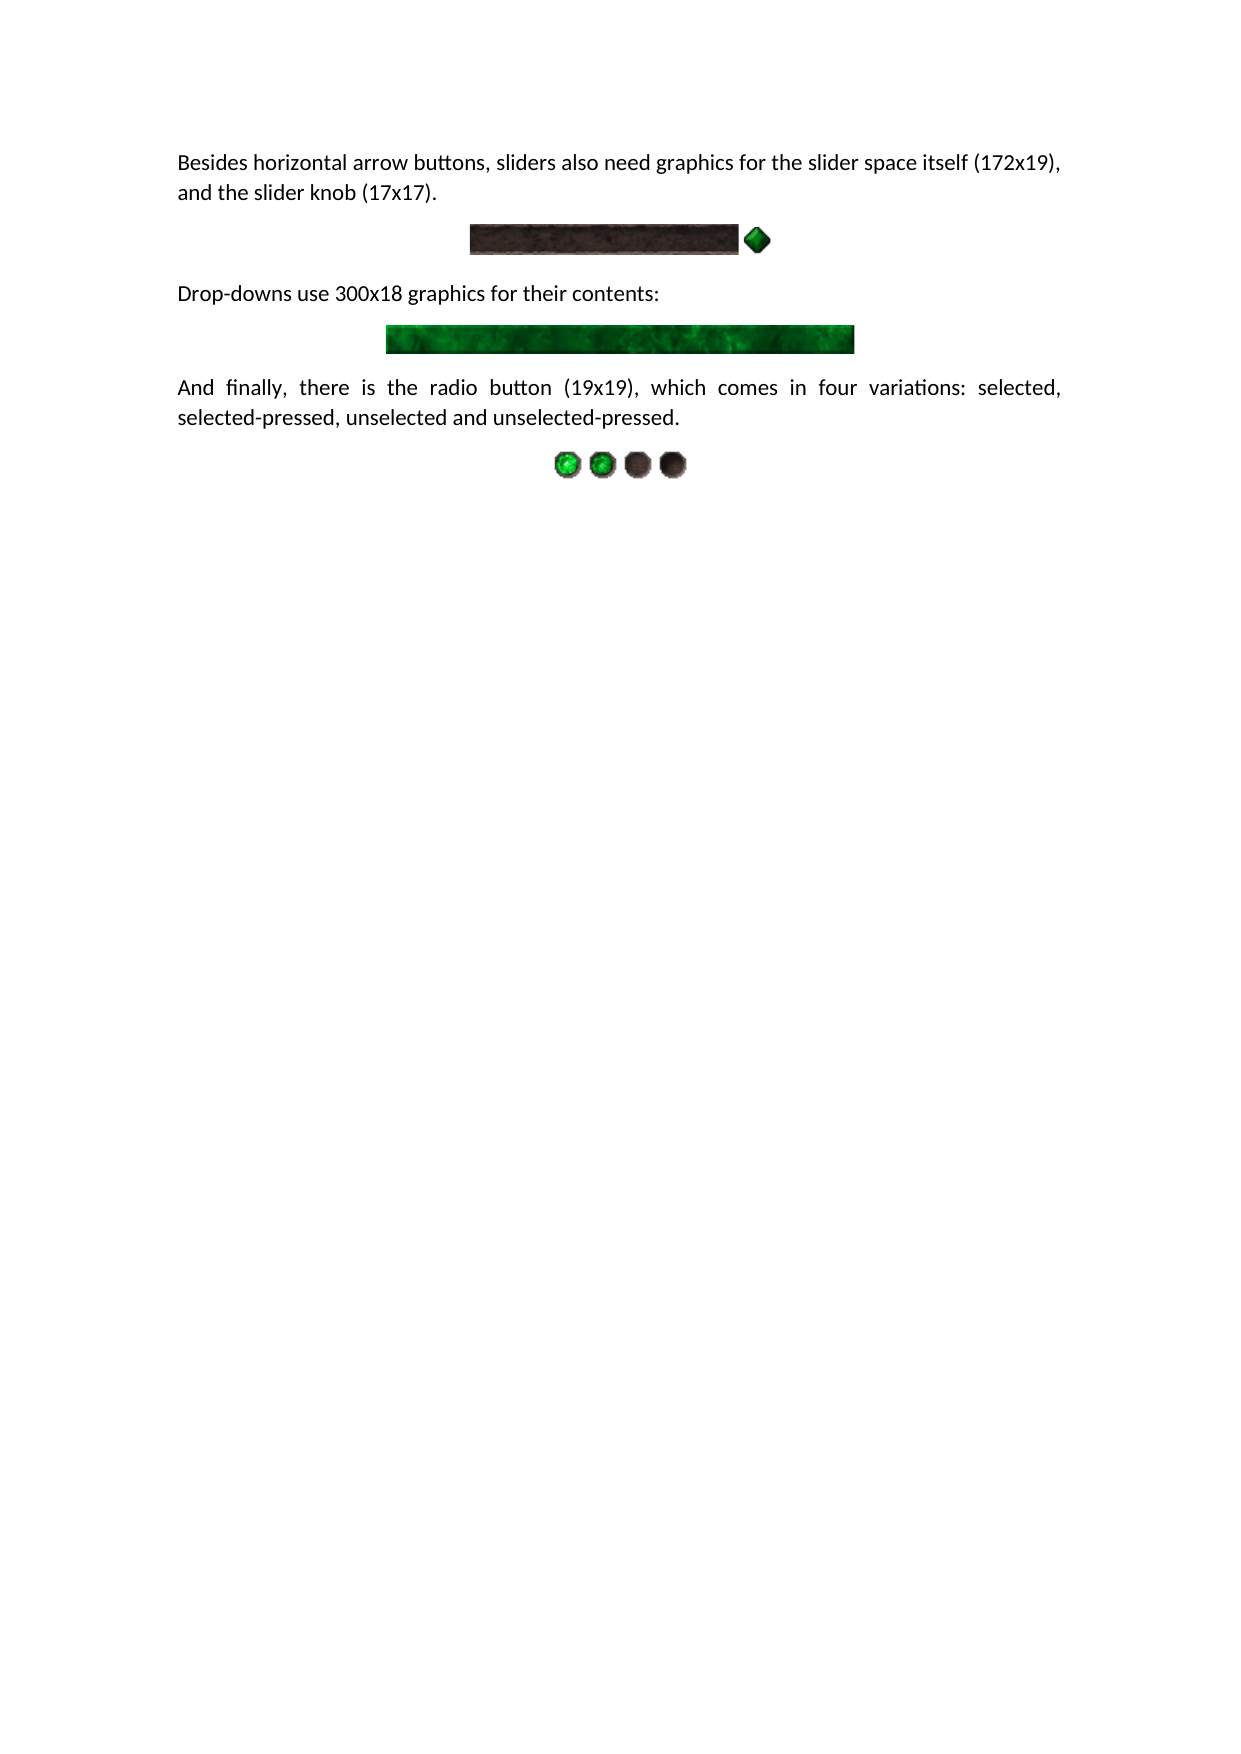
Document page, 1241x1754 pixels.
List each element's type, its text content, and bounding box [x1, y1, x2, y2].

picture [587, 450, 618, 480]
text Drop-downs use 300x18 graphics for their contents: [177, 279, 1063, 307]
picture [622, 450, 653, 480]
picture [385, 325, 855, 354]
picture [469, 224, 739, 255]
text Besides horizontal arrow buttons, sliders also need graphics for the slider space itself (172x19), and the slider knob (17x17). [177, 148, 1063, 206]
picture [552, 450, 583, 480]
picture [657, 450, 688, 480]
picture [743, 227, 771, 255]
text And finally, there is the radio button (19x19), which comes in four variations: selected, selected-pressed, unselected and unselected-pressed. [177, 373, 1063, 431]
